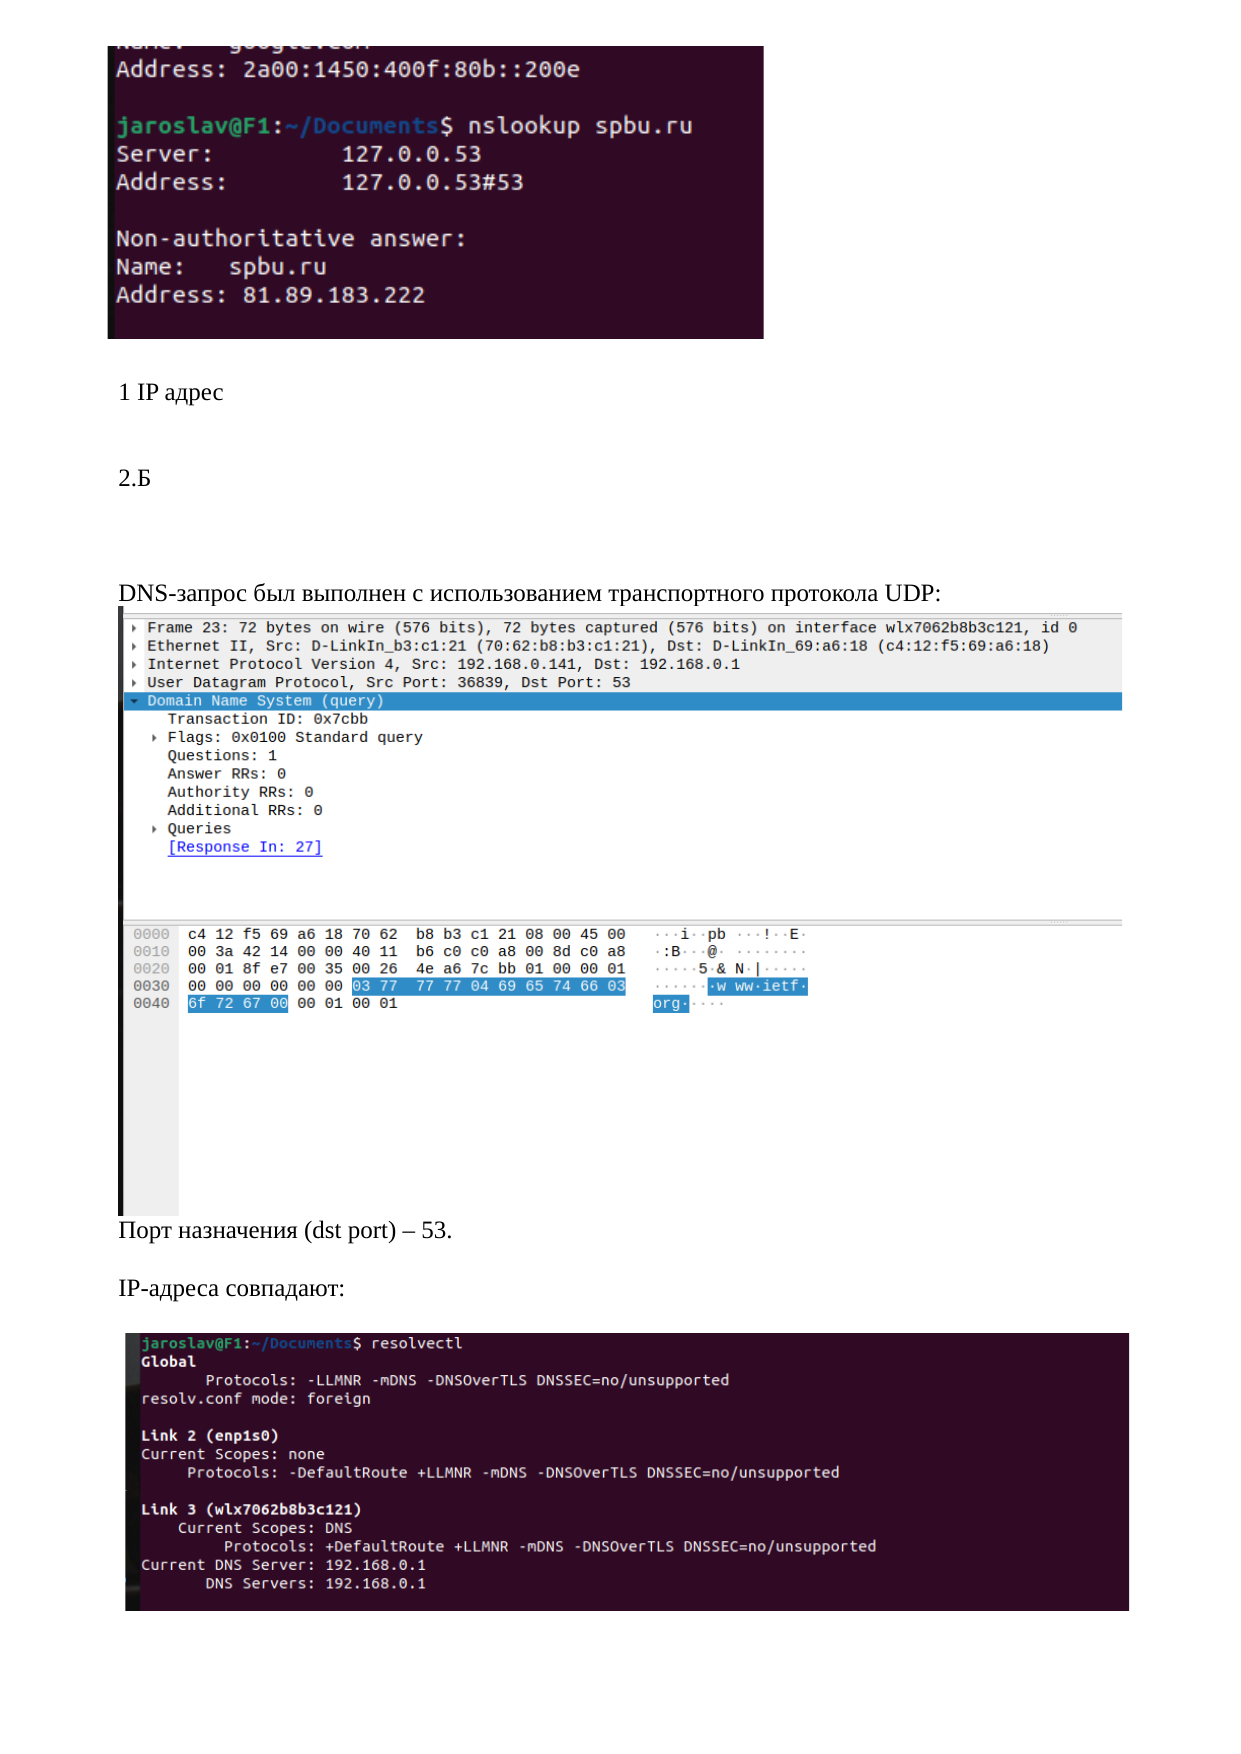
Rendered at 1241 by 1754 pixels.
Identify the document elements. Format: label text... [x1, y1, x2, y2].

text Порт назначения (dst port) – 53. [118, 1216, 1122, 1244]
text IP-адреса совпадают: [118, 1273, 1122, 1301]
text 1 IP адрес [118, 377, 1122, 406]
text 2.Б [118, 463, 1122, 492]
picture [125, 1333, 1130, 1611]
picture [107, 46, 764, 339]
text DNS-запрос был выполнен с использованием транспортного протокола UDP: [118, 578, 1122, 606]
picture [118, 606, 1123, 1216]
